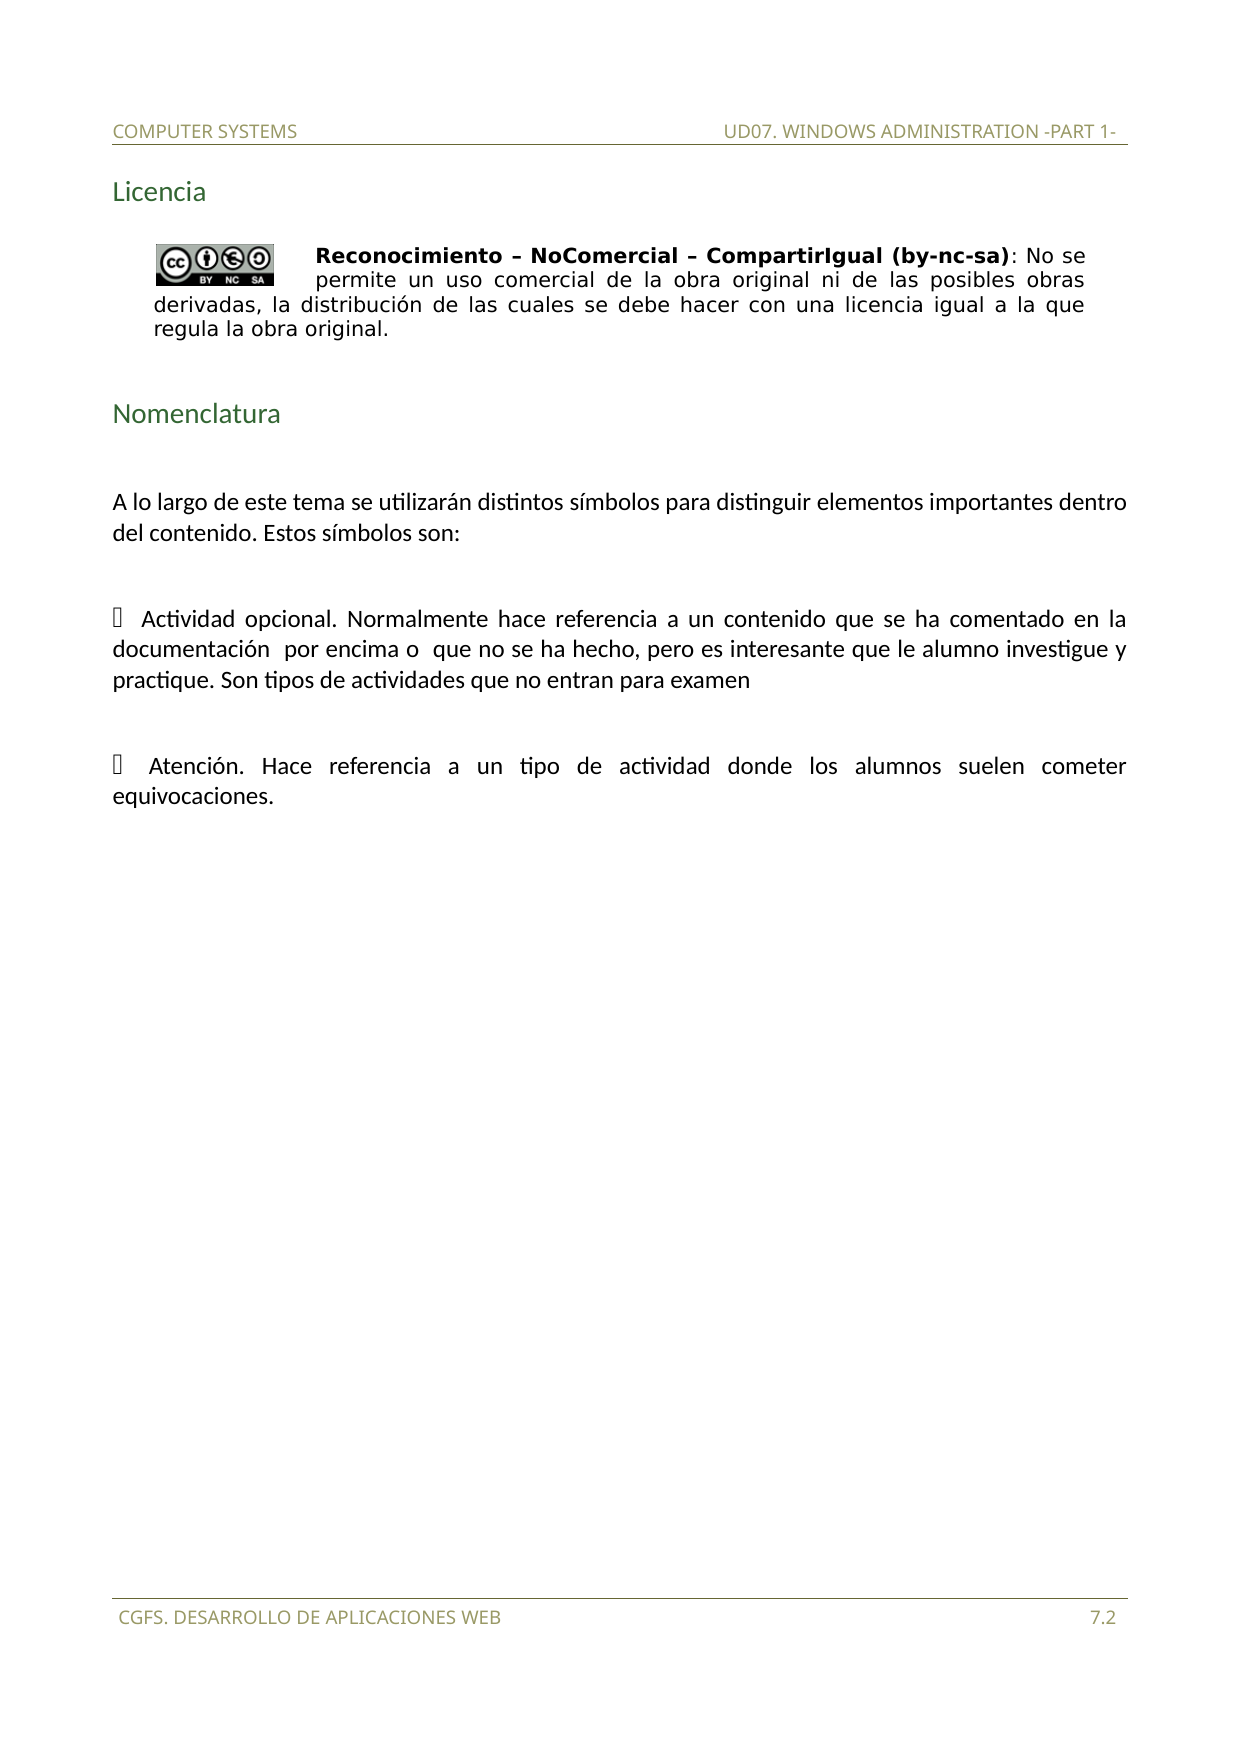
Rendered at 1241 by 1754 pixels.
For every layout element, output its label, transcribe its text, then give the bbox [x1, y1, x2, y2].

text  Actividad opcional. Normalmente hace referencia a un contenido que se ha comentado en la documentación por encima o que no se ha hecho, pero es interesante que le alumno investigue y practique. Son tipos de actividades que no entran para examen [112, 603, 1128, 694]
text A lo largo de este tema se utilizarán distintos símbolos para distinguir elementos importantes dentro del contenido. Estos símbolos son: [112, 487, 1128, 548]
text Reconocimiento – NoComercial – CompartirIgual (by-nc-sa): No se permite un uso comercial de la obra original ni de las posibles obras derivadas, la distribución de las cuales se debe hacer con una licencia igual a la que regula la obra original. [153, 244, 1086, 341]
text Nomenclatura [112, 396, 1128, 431]
picture [156, 244, 274, 286]
text Licencia [112, 173, 1128, 209]
text  Atención. Hace referencia a un tipo de actividad donde los alumnos suelen cometer equivocaciones. [112, 750, 1128, 811]
